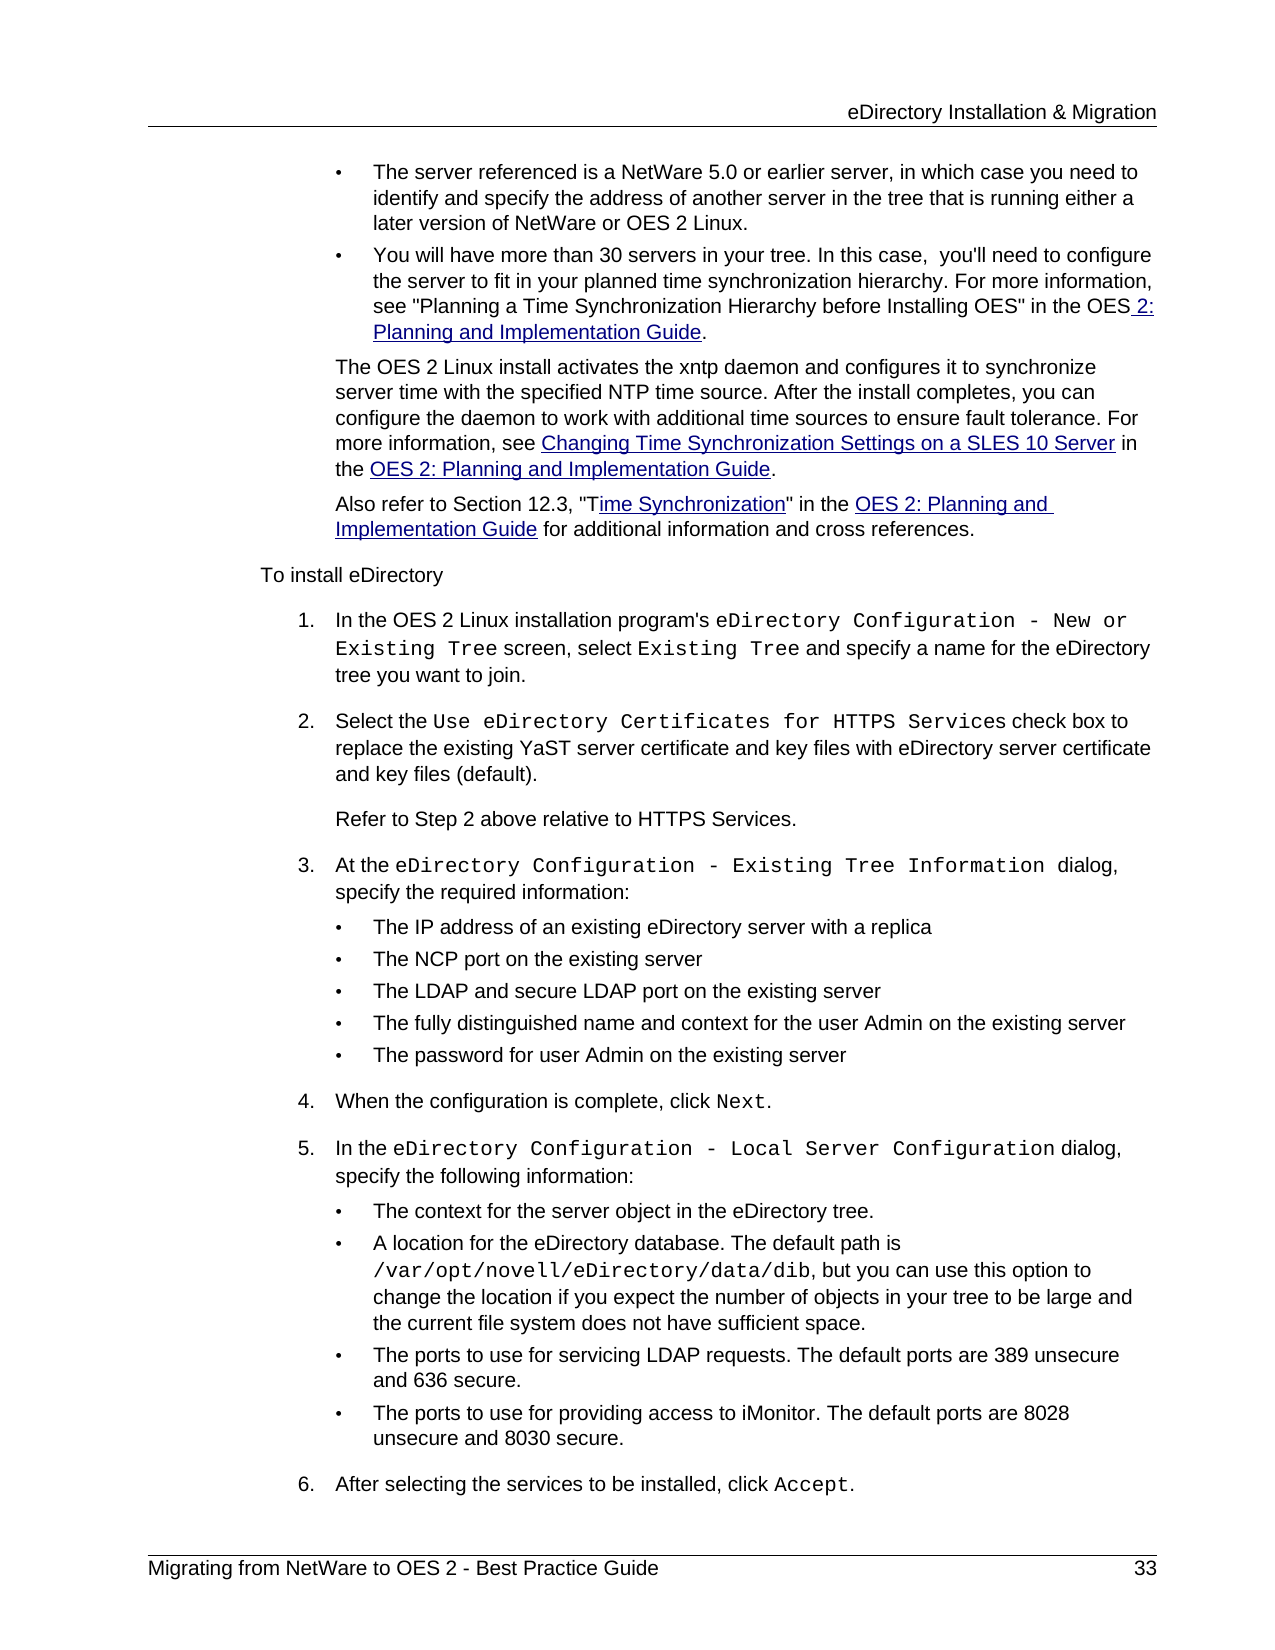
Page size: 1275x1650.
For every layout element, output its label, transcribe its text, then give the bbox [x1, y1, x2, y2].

list You will have more than 30 servers in your tree. In this case, you'll need to configure the server to fit in your planned time synchronization hierarchy. For more information, see "Planning a Time Synchronization Hierarchy before Installing OES" in the OES 2: Planning and Implementation Guide. [335, 244, 1157, 343]
list In the OES 2 Linux installation program's eDirectory Configuration - New or Existing Tree screen, select Existing Tree and specify a name for the eDirectory tree you want to join. [298, 609, 1157, 687]
text The OES 2 Linux install activates the xntp daemon and configures it to synchronize server time with the specified NTP time source. After the install completes, you can configure the daemon to work with additional time sources to ensure fault tolerance. For more information, see Changing Time Synchronization Settings on a SLES 10 Server in the OES 2: Planning and Implementation Guide. [335, 355, 1157, 481]
list The context for the server object in the eDirectory tree. [335, 1199, 1157, 1223]
list When the configuration is complete, click Next. [298, 1090, 1157, 1115]
list The server referenced is a NetWare 5.0 or earlier server, in which case you need to identify and specify the address of another server in the tree that is running either a later version of NetWare or OES 2 Linux. [335, 161, 1157, 235]
list The ports to use for providing access to iMonitor. The default ports are 8028 unsecure and 8030 secure. [335, 1401, 1157, 1450]
text Also refer to Section 12.3, "Time Synchronization" in the OES 2: Planning and Implementation Guide for additional information and cross references. [335, 492, 1157, 541]
list The password for user Admin on the existing server [335, 1044, 1157, 1067]
list After selecting the services to be installed, click Accept. [298, 1472, 1157, 1497]
list A location for the eDirectory database. The default path is /var/opt/novell/eDirectory/data/dib, but you can use this option to change the location if you expect the number of objects in your tree to be large and the current file system does not have sufficient space. [335, 1231, 1157, 1335]
list The LDAP and secure LDAP port on the existing server [335, 980, 1157, 1003]
list At the eDirectory Configuration - Existing Tree Information dialog, specify the required information: [298, 853, 1157, 904]
text To install eDirectory [260, 563, 1157, 587]
list The IP address of an existing eDirectory server with a replica [335, 916, 1157, 939]
list The fully distinguished name and context for the user Admin on the existing server [335, 1012, 1157, 1035]
list The NCP port on the existing server [335, 948, 1157, 971]
list In the eDirectory Configuration - Local Server Configuration dialog, specify the following information: [298, 1137, 1157, 1188]
list The ports to use for servicing LDAP requests. The default ports are 389 unsecure and 636 secure. [335, 1344, 1157, 1392]
list Select the Use eDirectory Certificates for HTTPS Services check box to replace the existing YaST server certificate and key files with eDirectory server certificate and key files (default). [298, 709, 1157, 785]
list Refer to Step 2 above relative to HTTPS Services. [298, 808, 1157, 831]
